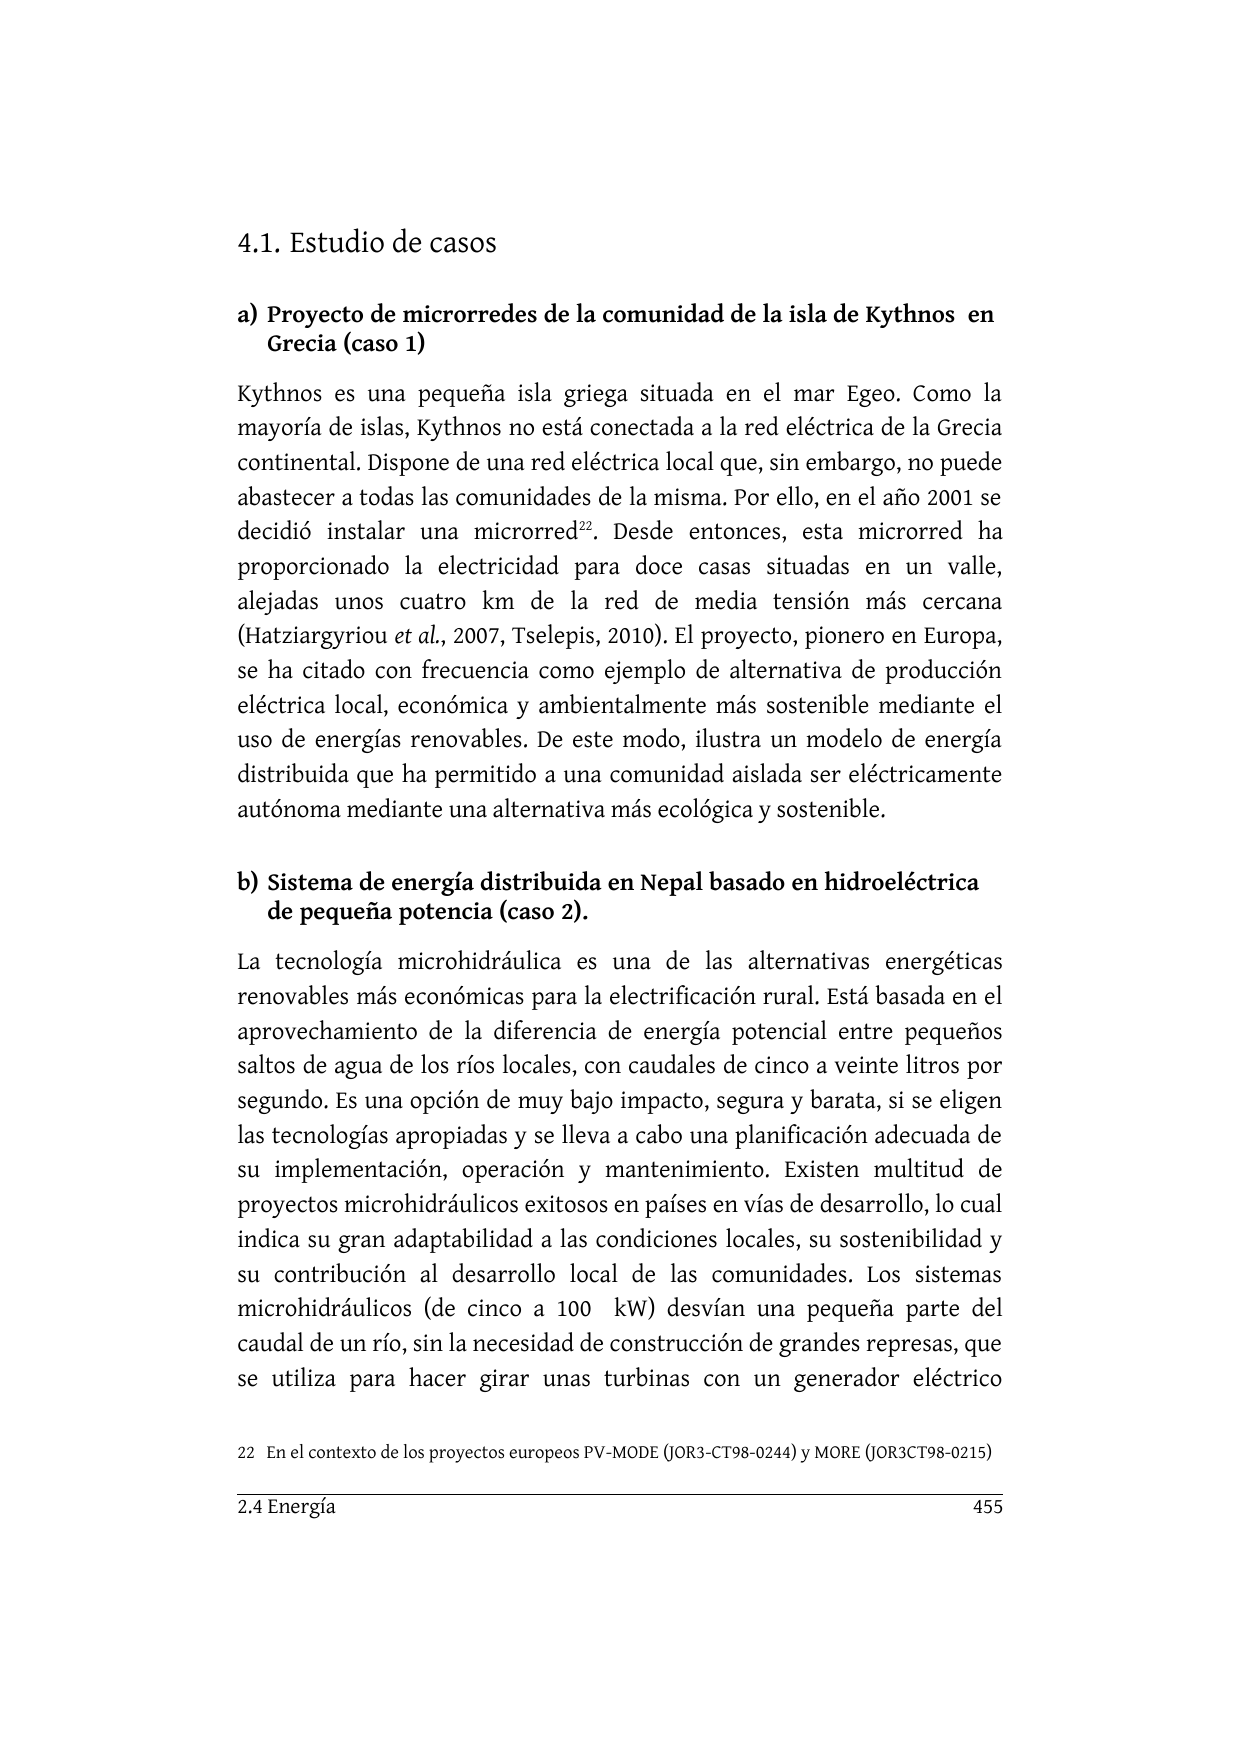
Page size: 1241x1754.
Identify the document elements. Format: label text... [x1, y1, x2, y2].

subtitle Estudio de casos [237, 225, 1003, 261]
subtitle Sistema de energía distribuida en Nepal basado en hidroeléctrica de pequeña potencia (caso 2). [237, 869, 1003, 927]
text Kythnos es una pequeña isla griega situada en el mar Egeo. Como la mayoría de islas, Kythnos no está conectada a la red eléctrica de la Grecia continental. Dispone de una red eléctrica local que, sin embargo, no puede abastecer a todas las comunidades de la misma. Por ello, en el año 2001 se decidió instalar una microrred. Desde entonces, esta microrred ha proporcionado la electricidad para doce casas situadas en un valle, alejadas unos cuatro km de la red de media tensión más cercana (Hatziargyriou et al., 2007, Tselepis, 2010). El proyecto, pionero en Europa, se ha citado con frecuencia como ejemplo de alternativa de producción eléctrica local, económica y ambientalmente más sostenible mediante el uso de energías renovables. De este modo, ilustra un modelo de energía distribuida que ha permitido a una comunidad aislada ser eléctricamente autónoma mediante una alternativa más ecológica y sostenible. [237, 379, 1003, 824]
text En el contexto de los proyectos europeos PV-MODE (JOR3-CT98-0244) y MORE (JOR3CT98-0215) [237, 1442, 1003, 1464]
subtitle Proyecto de microrredes de la comunidad de la isla de Kythnos en Grecia (caso 1) [237, 300, 1003, 358]
text La tecnología microhidráulica es una de las alternativas energéticas renovables más económicas para la electrificación rural. Está basada en el aprovechamiento de la diferencia de energía potencial entre pequeños saltos de agua de los ríos locales, con caudales de cinco a veinte litros por segundo. Es una opción de muy bajo impacto, segura y barata, si se eligen las tecnologías apropiadas y se lleva a cabo una planificación adecuada de su implementación, operación y mantenimiento. Existen multitud de proyectos microhidráulicos exitosos en países en vías de desarrollo, lo cual indica su gran adaptabilidad a las condiciones locales, su sostenibilidad y su contribución al desarrollo local de las comunidades. Los sistemas microhidráulicos (de cinco a 100 kW) desvían una pequeña parte del caudal de un río, sin la necesidad de construcción de grandes represas, que se utiliza para hacer girar unas turbinas con un generador eléctrico [237, 948, 1003, 1393]
